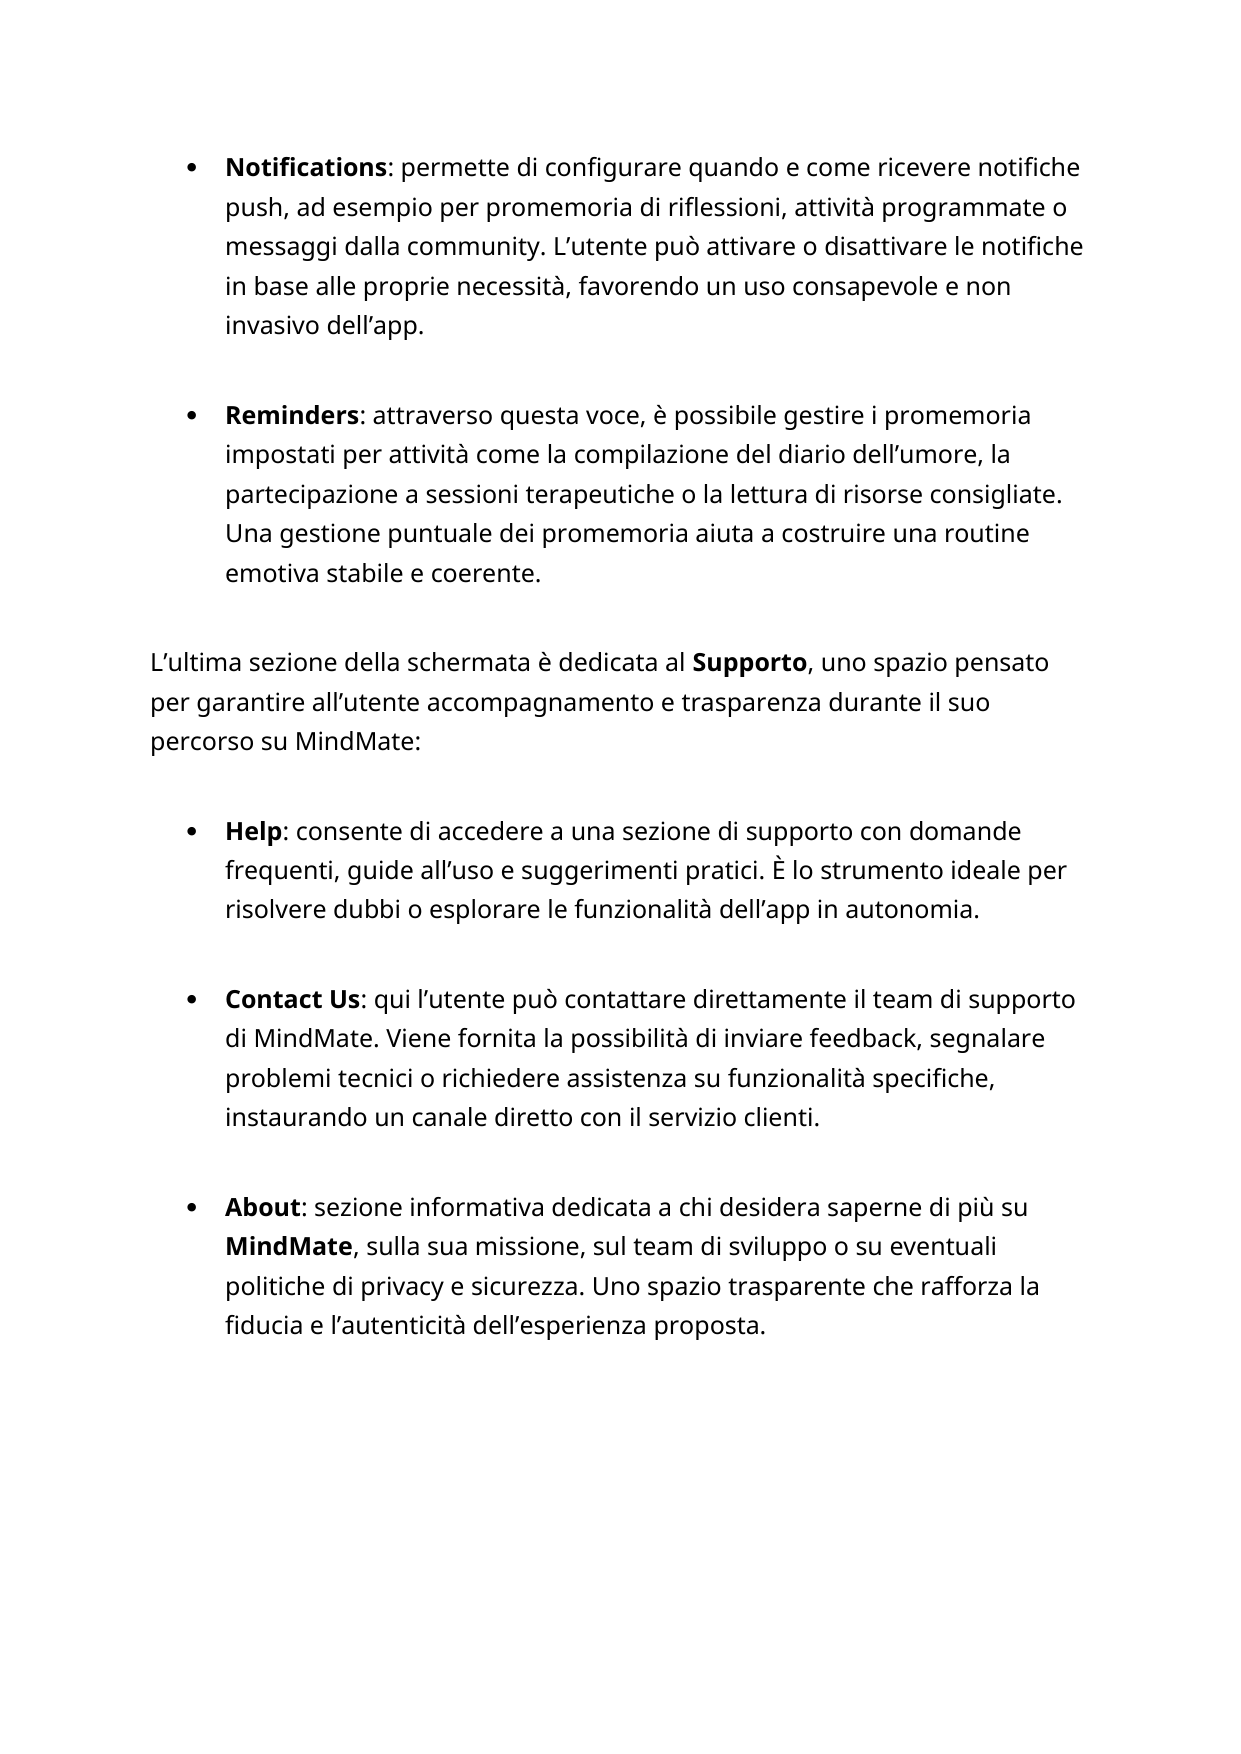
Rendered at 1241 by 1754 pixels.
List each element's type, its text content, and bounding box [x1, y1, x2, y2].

list Reminders: attraverso questa voce, è possibile gestire i promemoria impostati per attività come la compilazione del diario dell’umore, la partecipazione a sessioni terapeutiche o la lettura di risorse consigliate. Una gestione puntuale dei promemoria aiuta a costruire una routine emotiva stabile e coerente. [187, 397, 1090, 589]
list About: sezione informativa dedicata a chi desidera saperne di più su MindMate, sulla sua missione, sul team di sviluppo o su eventuali politiche di privacy e sicurezza. Uno spazio trasparente che rafforza la fiducia e l’autenticità dell’esperienza proposta. [187, 1189, 1090, 1342]
list Help: consente di accedere a una sezione di supporto con domande frequenti, guide all’uso e suggerimenti pratici. È lo strumento ideale per risolvere dubbi o esplorare le funzionalità dell’app in autonomia. [187, 813, 1090, 926]
list Contact Us: qui l’utente può contattare direttamente il team di supporto di MindMate. Viene fornita la possibilità di inviare feedback, segnalare problemi tecnici o richiedere assistenza su funzionalità specifiche, instaurando un canale diretto con il servizio clienti. [187, 982, 1090, 1134]
list Notifications: permette di configurare quando e come ricevere notifiche push, ad esempio per promemoria di riflessioni, attività programmate o messaggi dalla community. L’utente può attivare o disattivare le notifiche in base alle proprie necessità, favorendo un uso consapevole e non invasivo dell’app. [187, 150, 1090, 342]
text L’ultima sezione della schermata è dedicata al Supporto, uno spazio pensato per garantire all’utente accompagnamento e trasparenza durante il suo percorso su MindMate: [150, 645, 1090, 758]
